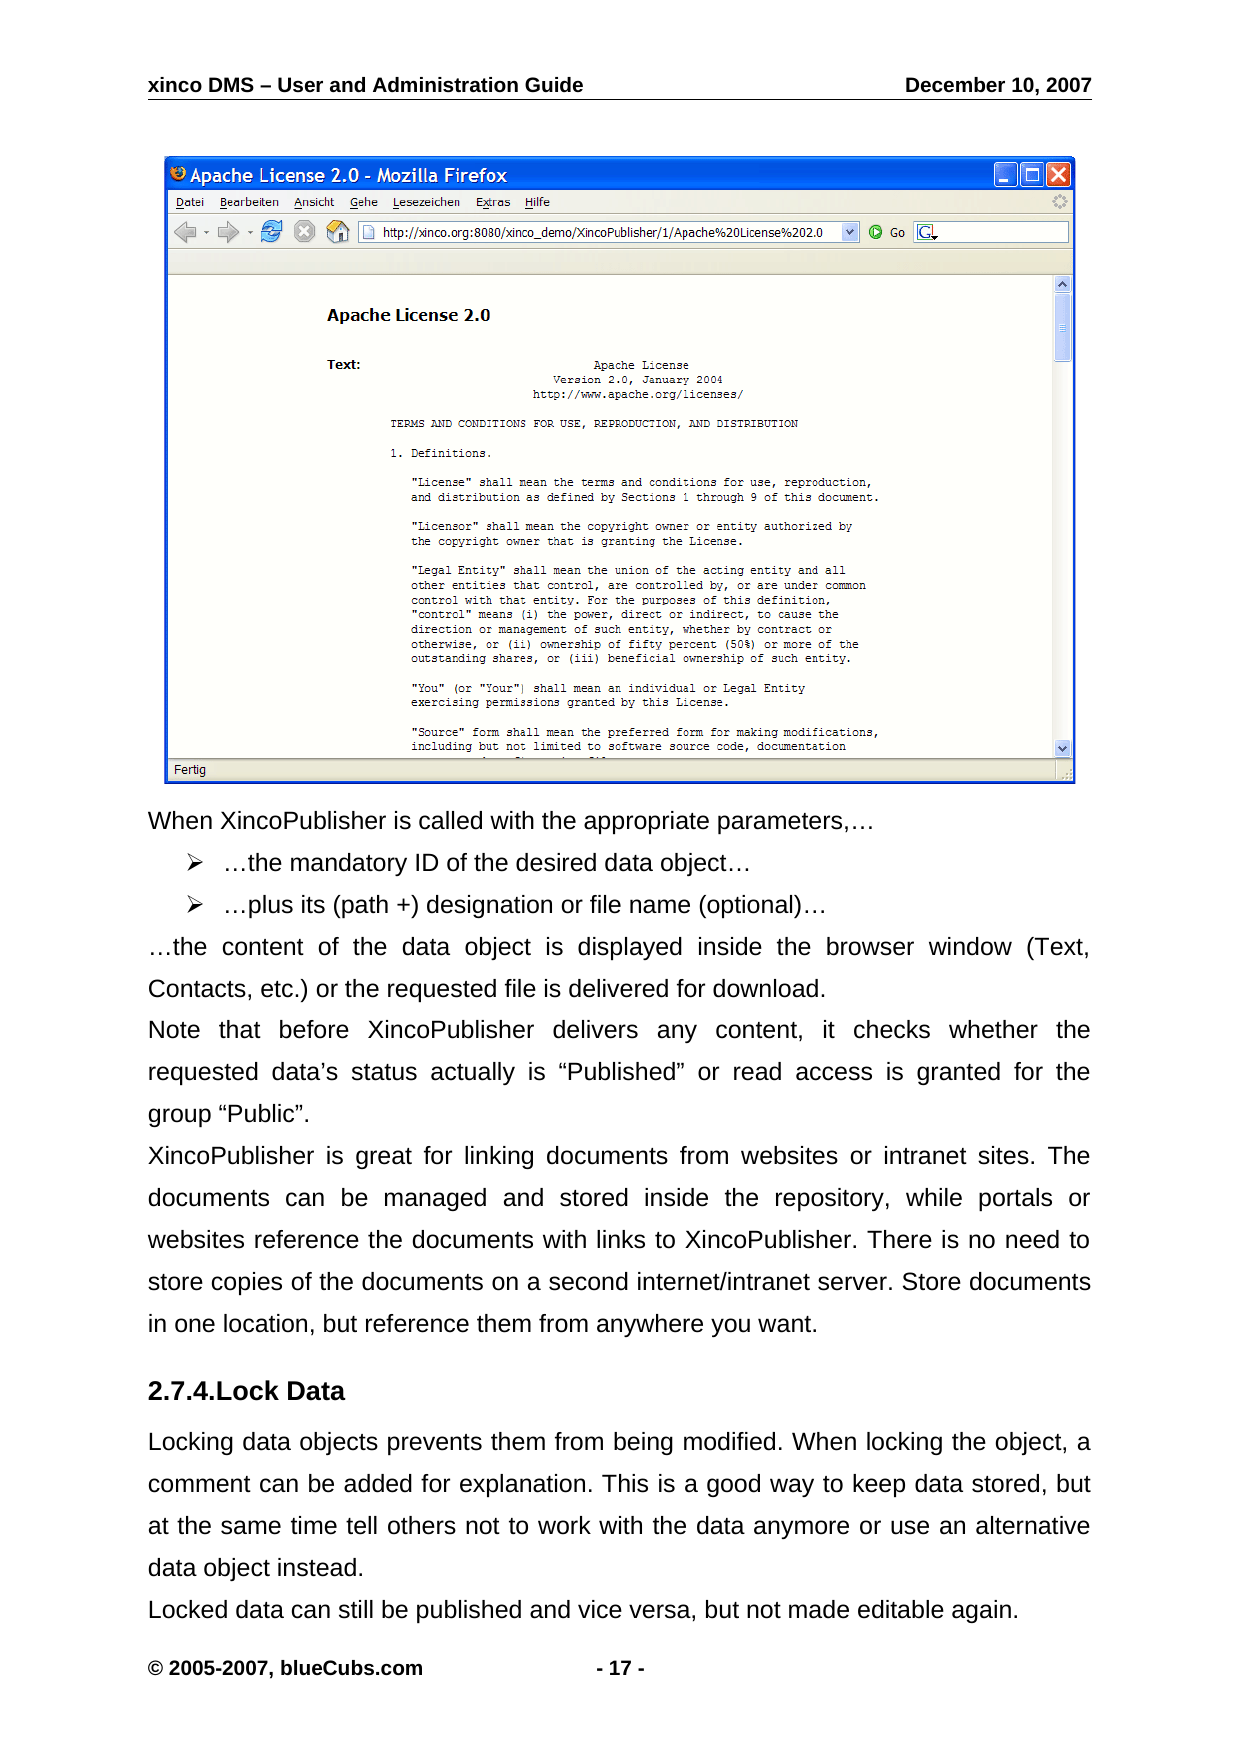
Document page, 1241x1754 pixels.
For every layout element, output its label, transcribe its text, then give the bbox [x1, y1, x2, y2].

picture [164, 156, 1076, 784]
text Note that before XincoPublisher delivers any content, it checks whether the requested data’s status actually is “Published” or read access is granted for the group “Public”. [148, 1016, 1092, 1128]
text XincoPublisher is great for linking documents from websites or intranet sites. The documents can be managed and stored inside the repository, while portals or websites reference the documents with links to XincoPublisher. There is no need to store copies of the documents on a second internet/intranet server. Store documents in one location, but reference them from anywhere you want. [148, 1142, 1092, 1337]
text When XincoPublisher is called with the appropriate parameters,… [148, 807, 1092, 834]
text Locked data can still be published and vice versa, but not made editable again. [148, 1595, 1092, 1623]
list …plus its (path +) designation or file name (optional)… [185, 891, 1092, 918]
list …the mandatory ID of the desired data object… [185, 848, 1092, 877]
subtitle Lock Data [148, 1376, 1092, 1407]
text …the content of the data object is displayed inside the browser window (Text, Contacts, etc.) or the requested file is delivered for download. [148, 932, 1092, 1002]
text Locking data objects prevents them from being modified. When locking the object, a comment can be added for explanation. This is a good way to keep data stored, but at the same time tell others not to work with the data anymore or use an alternative data object instead. [148, 1428, 1092, 1581]
